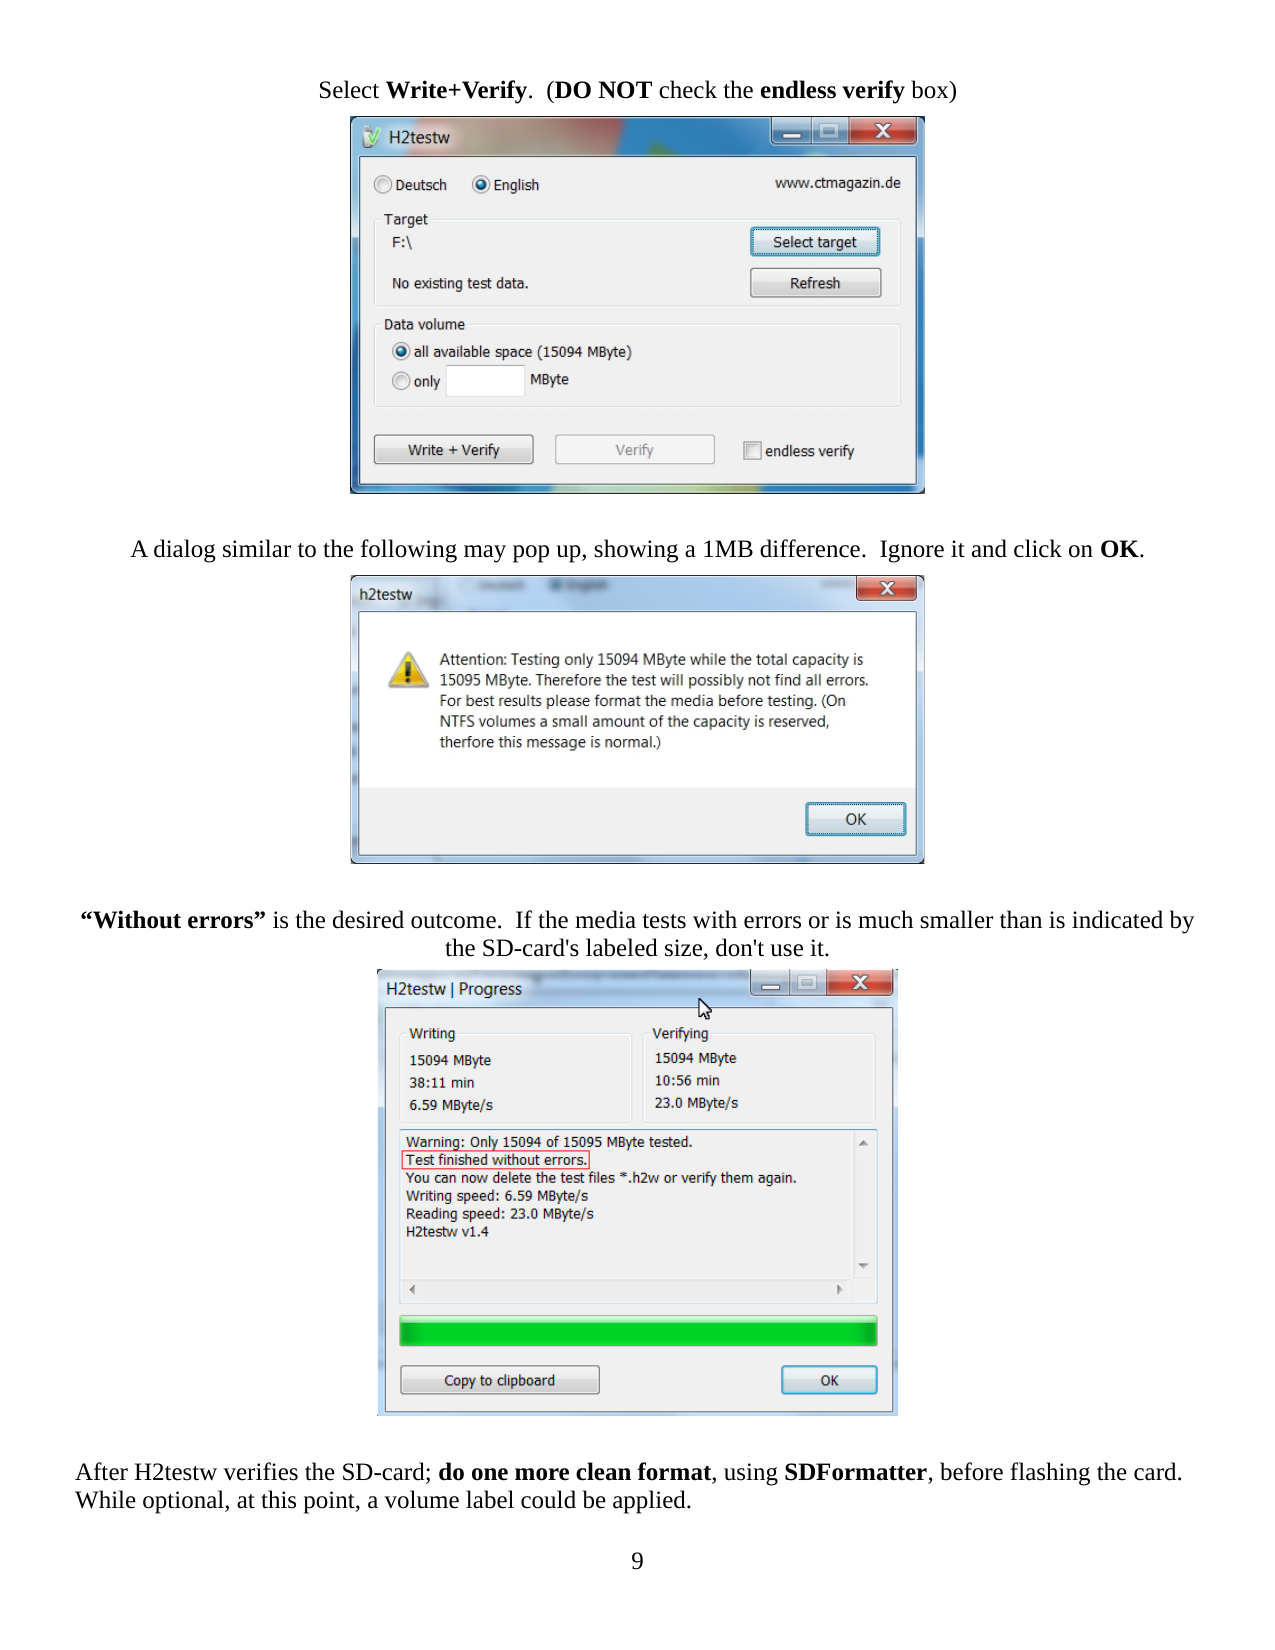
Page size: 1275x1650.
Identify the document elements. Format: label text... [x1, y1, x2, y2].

picture [350, 116, 925, 494]
text A dialog similar to the following may pop up, showing a 1MB difference. Ignore it and click on OK. [75, 534, 1200, 563]
text After H2testw verifies the SD-card; do one more clean format, using SDFormatter, before flashing the card. While optional, at this point, a volume label could be applied. [75, 1457, 1200, 1514]
text “Without errors” is the desired outcome. If the media tests with errors or is much smaller than is indicated by the SD-card's labeled size, don't use it. [75, 905, 1200, 962]
text Select Write+Verify. (DO NOT check the endless verify box) [75, 75, 1200, 104]
picture [350, 575, 925, 864]
